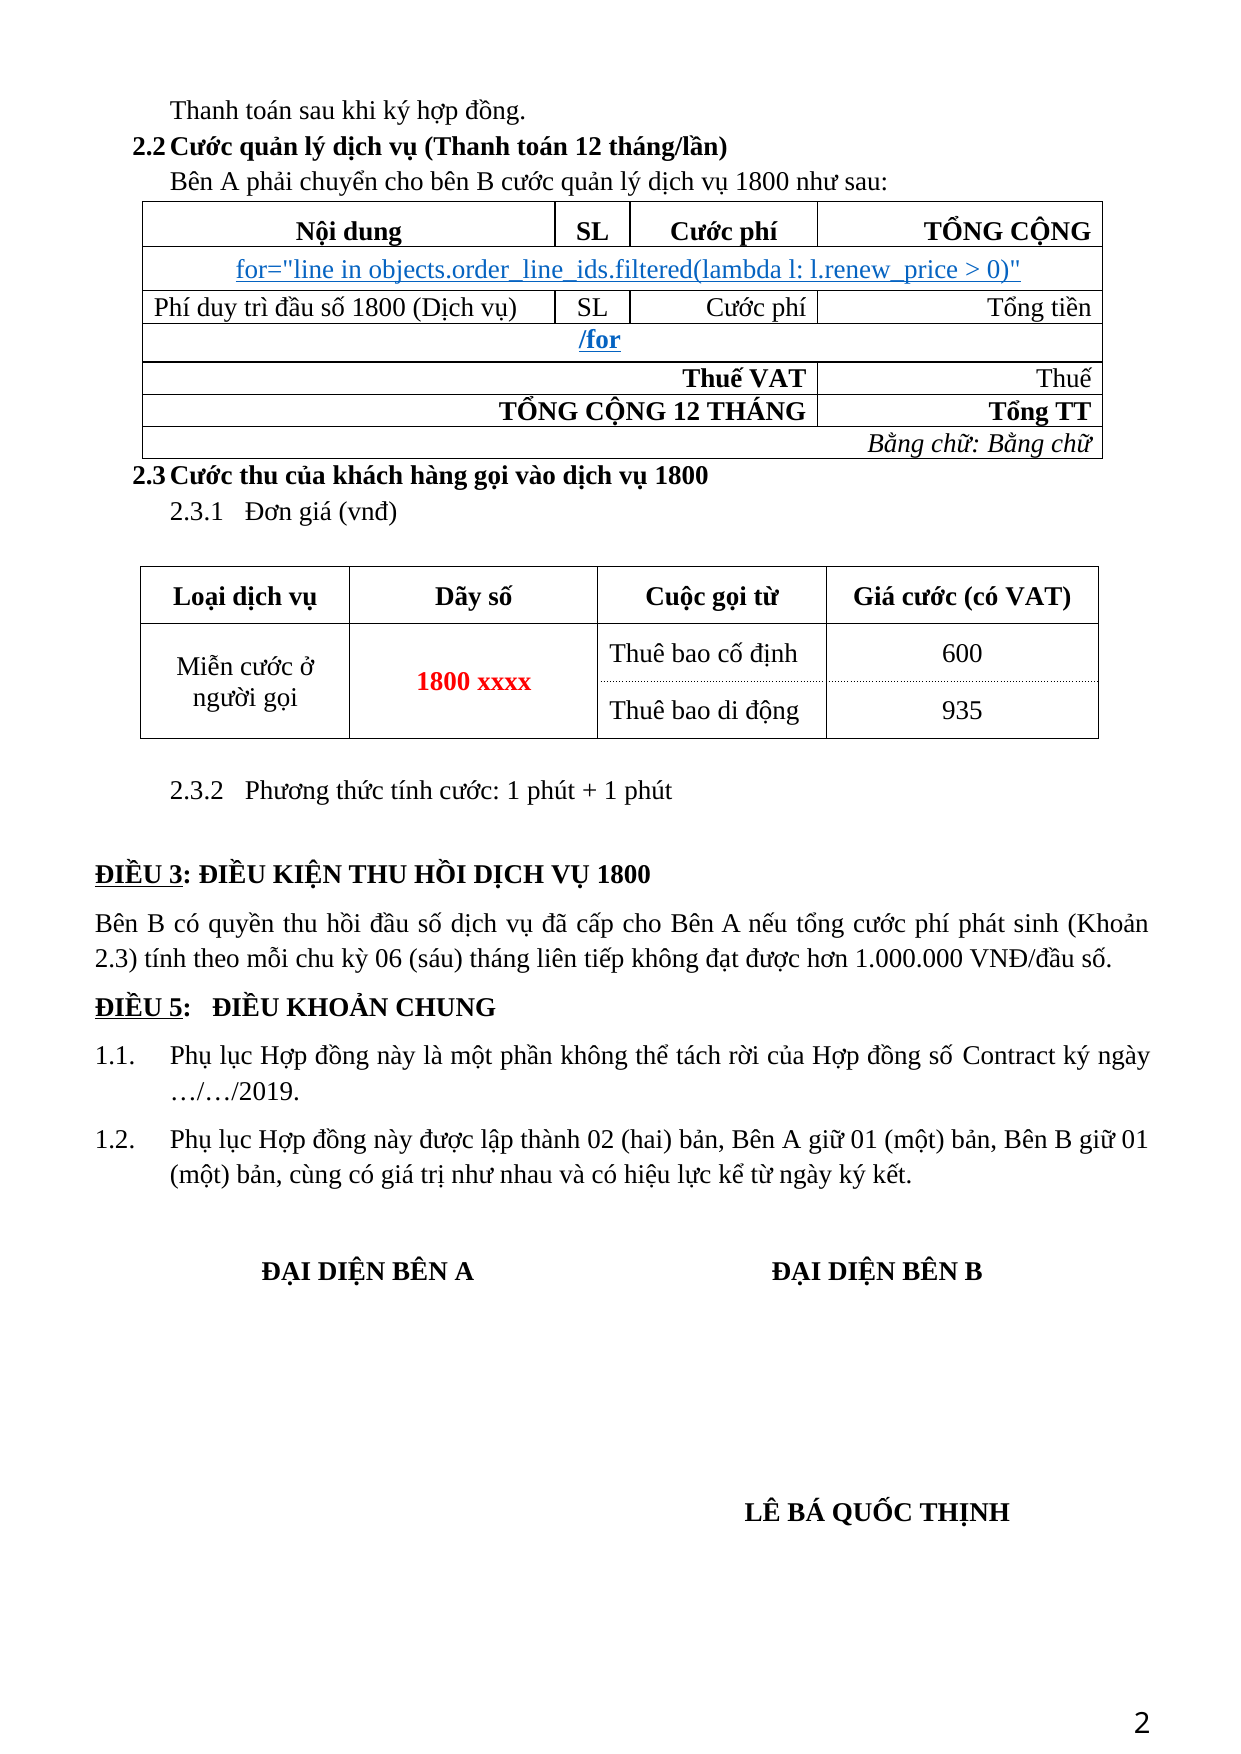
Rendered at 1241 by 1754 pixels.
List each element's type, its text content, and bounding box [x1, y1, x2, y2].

table_cell /for [143, 324, 1102, 361]
table_header SL [556, 202, 629, 246]
table_header Giá cước (có VAT) [827, 567, 1098, 623]
text Bên A phải chuyển cho bên B cước quản lý dịch vụ 1800 như sau: [169, 165, 1150, 196]
table_header Loại dịch vụ [141, 567, 349, 623]
table_cell Cước phí [631, 291, 817, 323]
subtitle Bên B có quyền thu hồi đầu số dịch vụ đã cấp cho Bên A nếu tổng cước phí phát sinh (Khoản 2.3) tính theo mỗi chu kỳ 06 (sáu) tháng liên tiếp không đạt được hơn 1.000.000 VNĐ/đầu số. [94, 907, 1150, 973]
table_header Dãy số [350, 567, 597, 623]
list Phụ lục Hợp đồng này được lập thành 02 (hai) bản, Bên A giữ 01 (một) bản, Bên B giữ 01 (một) bản, cùng có giá trị như nhau và có hiệu lực kể từ ngày ký kết. [94, 1123, 1150, 1190]
table_header ĐẠI DIỆN BÊN A [113, 1243, 622, 1527]
table_cell 600 [827, 624, 1098, 681]
text 2.3.1 Đơn giá (vnđ) [169, 495, 1150, 562]
list Cước quản lý dịch vụ (Thanh toán 12 tháng/lần) [132, 129, 1150, 161]
table_cell 935 [827, 681, 1098, 738]
table_cell Thuê bao cố định [598, 624, 826, 681]
table_cell SL [556, 291, 629, 323]
table_cell Tổng TT [818, 395, 1102, 426]
table_cell Phí duy trì đầu số 1800 (Dịch vụ) [143, 291, 554, 323]
text 2.3.2 Phương thức tính cước: 1 phút + 1 phút [169, 774, 1150, 841]
table_header ĐẠI DIỆN BÊN B LÊ BÁ QUỐC THỊNH [623, 1243, 1132, 1527]
table_header Nội dung [143, 202, 554, 246]
text ĐIỀU 5: ĐIỀU KHOẢN CHUNG [94, 991, 1150, 1022]
table_header Cuộc gọi từ [598, 567, 826, 623]
table_header TỔNG CỘNG [818, 202, 1102, 246]
list Phụ lục Hợp đồng này là một phần không thể tách rời của Hợp đồng số Contract ký ngày …/…/2019. [94, 1039, 1150, 1106]
table_header Cước phí [631, 202, 817, 246]
subtitle ĐIỀU 3: ĐIỀU KIỆN THU HỒI DỊCH VỤ 1800 [94, 858, 1150, 889]
text Thanh toán sau khi ký hợp đồng. [94, 94, 1150, 125]
table_cell Tổng tiền [818, 291, 1102, 323]
list Cước thu của khách hàng gọi vào dịch vụ 1800 [132, 459, 1150, 490]
table_cell TỔNG CỘNG 12 THÁNG [143, 395, 817, 426]
table_cell Bằng chữ: Bằng chữ [143, 427, 1102, 458]
table_cell Thuê bao di động [598, 681, 826, 738]
table_cell Thuế [818, 363, 1102, 393]
table_cell Miễn cước ở người gọi [141, 624, 349, 738]
table_cell for="line in objects.order_line_ids.filtered(lambda l: l.renew_price > 0)" [143, 247, 1102, 290]
table_cell Thuế VAT [143, 363, 817, 393]
table_cell 1800 xxxx [350, 624, 597, 738]
